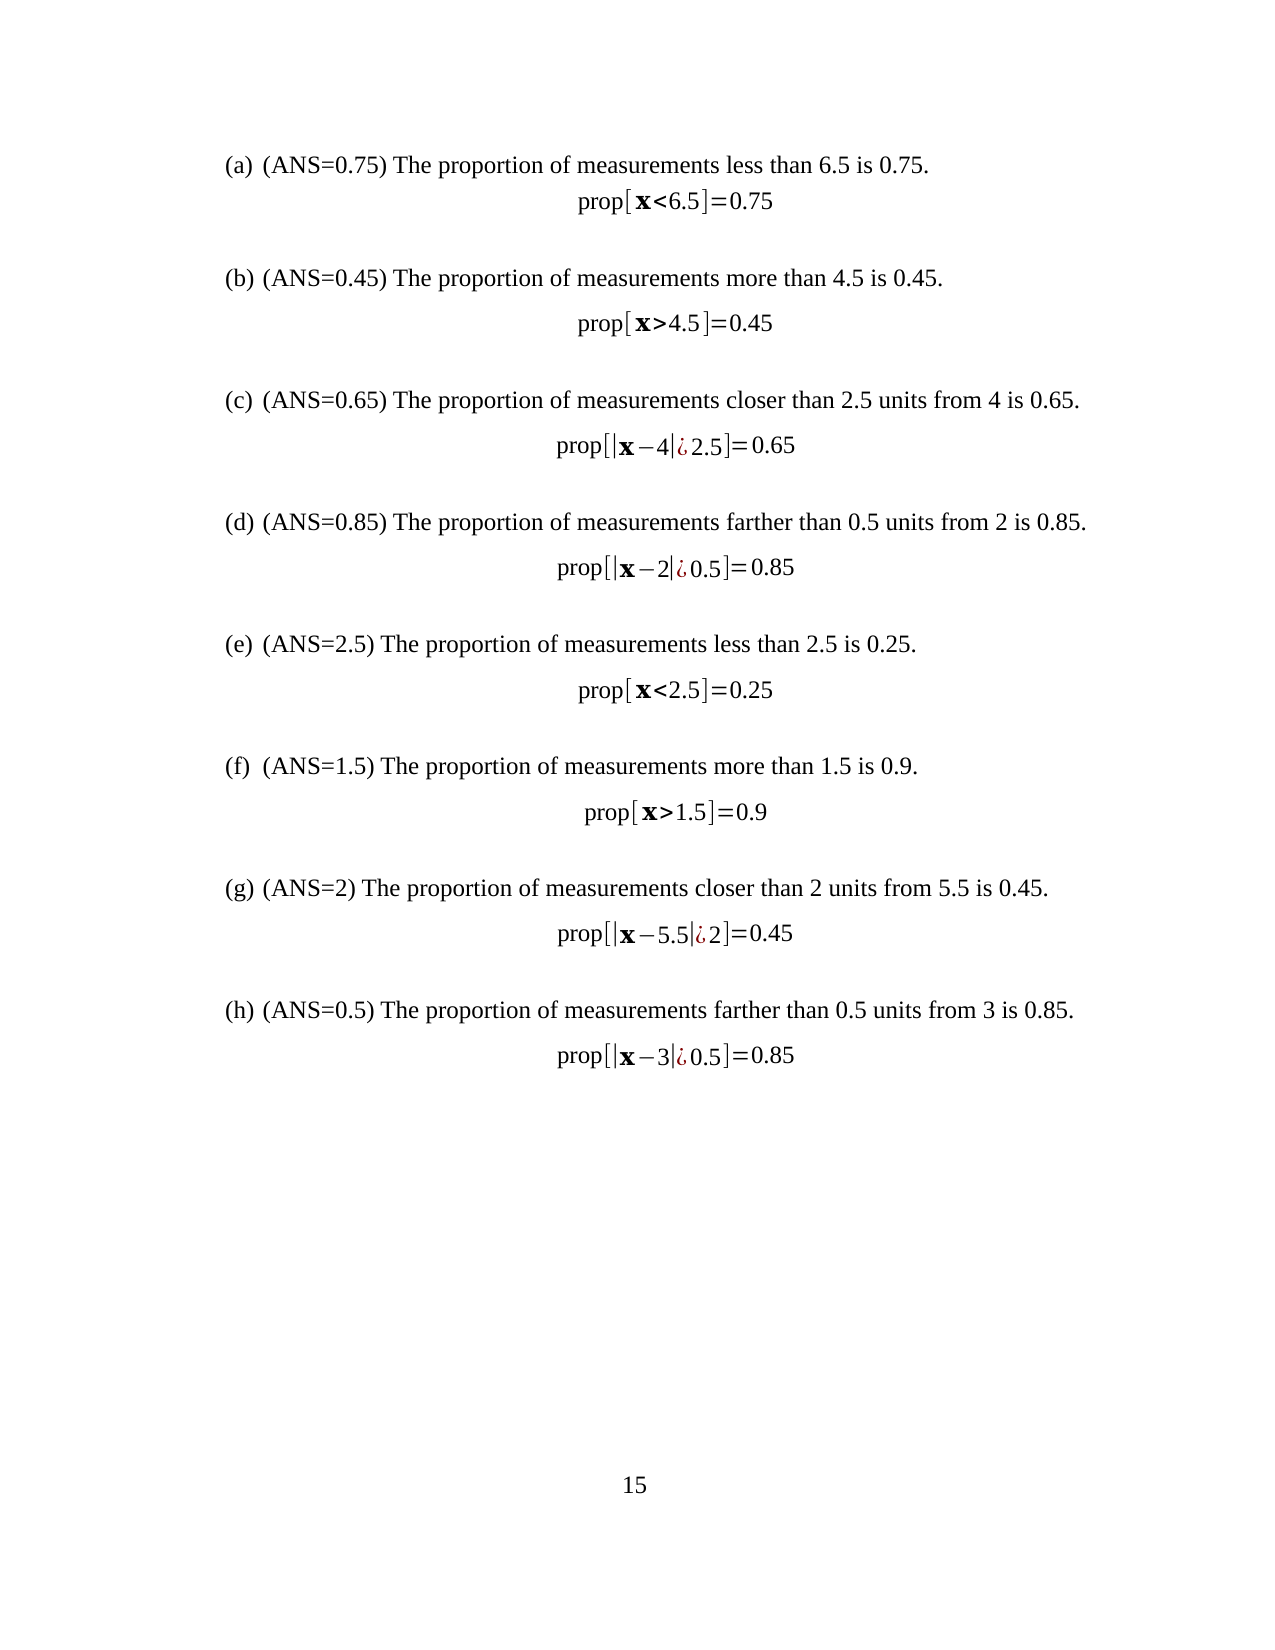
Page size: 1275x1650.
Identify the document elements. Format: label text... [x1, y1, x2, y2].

list (ANS=0.75) The proportion of measurements less than 6.5 is 0.75. [225, 150, 1125, 179]
list (ANS=1.5) The proportion of measurements more than 1.5 is 0.9. [225, 751, 1125, 780]
list (ANS=2.5) The proportion of measurements less than 2.5 is 0.25. [225, 629, 1125, 658]
list (ANS=2) The proportion of measurements closer than 2 units from 5.5 is 0.45. [225, 873, 1125, 902]
list (ANS=0.5) The proportion of measurements farther than 0.5 units from 3 is 0.85. [225, 996, 1125, 1024]
list (ANS=0.65) The proportion of measurements closer than 2.5 units from 4 is 0.65. [225, 385, 1125, 414]
list (ANS=0.45) The proportion of measurements more than 4.5 is 0.45. [225, 263, 1125, 292]
list (ANS=0.85) The proportion of measurements farther than 0.5 units from 2 is 0.85. [225, 507, 1125, 536]
